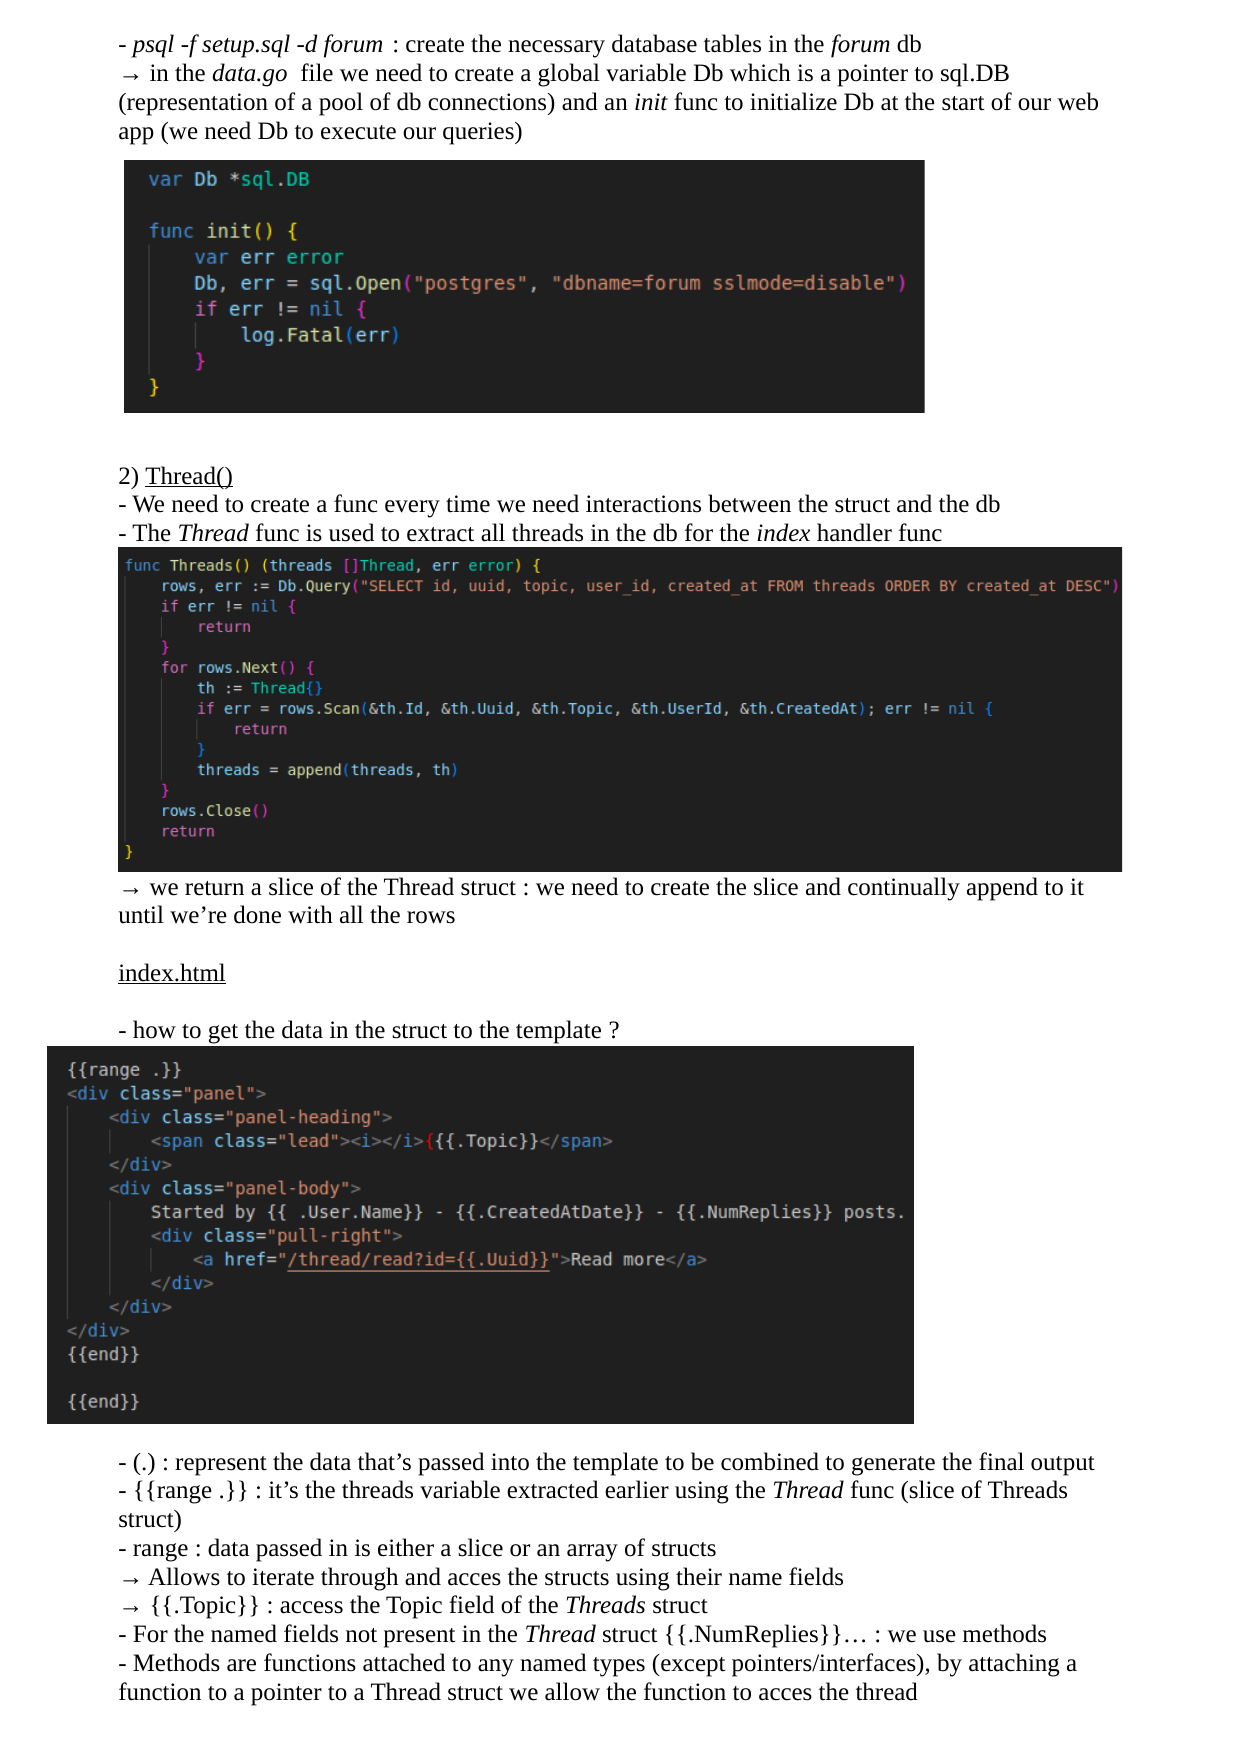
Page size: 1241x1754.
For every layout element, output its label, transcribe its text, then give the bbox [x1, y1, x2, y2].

text - For the named fields not present in the Thread struct {{.NumReplies}}… : we use methods [118, 1619, 1122, 1648]
picture [124, 160, 925, 413]
picture [47, 1046, 914, 1424]
text → Allows to iterate through and acces the structs using their name fields [118, 1562, 1122, 1591]
picture [118, 547, 1123, 872]
text index.html [118, 958, 1122, 987]
text - {{range .}} : it’s the threads variable extracted earlier using the Thread func (slice of Threads struct) [118, 1476, 1122, 1533]
text - (.) : represent the data that’s passed into the template to be combined to generate the final output [118, 1447, 1122, 1476]
text 2) Thread() [118, 461, 1122, 489]
text - psql -f setup.sql -d forum : create the necessary database tables in the forum db [118, 29, 1122, 58]
text - range : data passed in is either a slice or an array of structs [118, 1533, 1122, 1562]
text → {{.Topic}} : access the Topic field of the Threads struct [118, 1591, 1122, 1619]
text - We need to create a func every time we need interactions between the struct and the db [118, 489, 1122, 518]
text - how to get the data in the struct to the template ? [118, 1016, 1122, 1044]
text - Methods are functions attached to any named types (except pointers/interfaces), by attaching a function to a pointer to a Thread struct we allow the function to acces the thread [118, 1648, 1122, 1706]
text → in the data.go file we need to create a global variable Db which is a pointer to sql.DB (representation of a pool of db connections) and an init func to initialize Db at the start of our web app (we need Db to execute our queries) [118, 58, 1122, 144]
text - The Thread func is used to extract all threads in the db for the index handler func [118, 518, 1122, 547]
text → we return a slice of the Thread struct : we need to create the slice and continually append to it until we’re done with all the rows [118, 872, 1122, 929]
